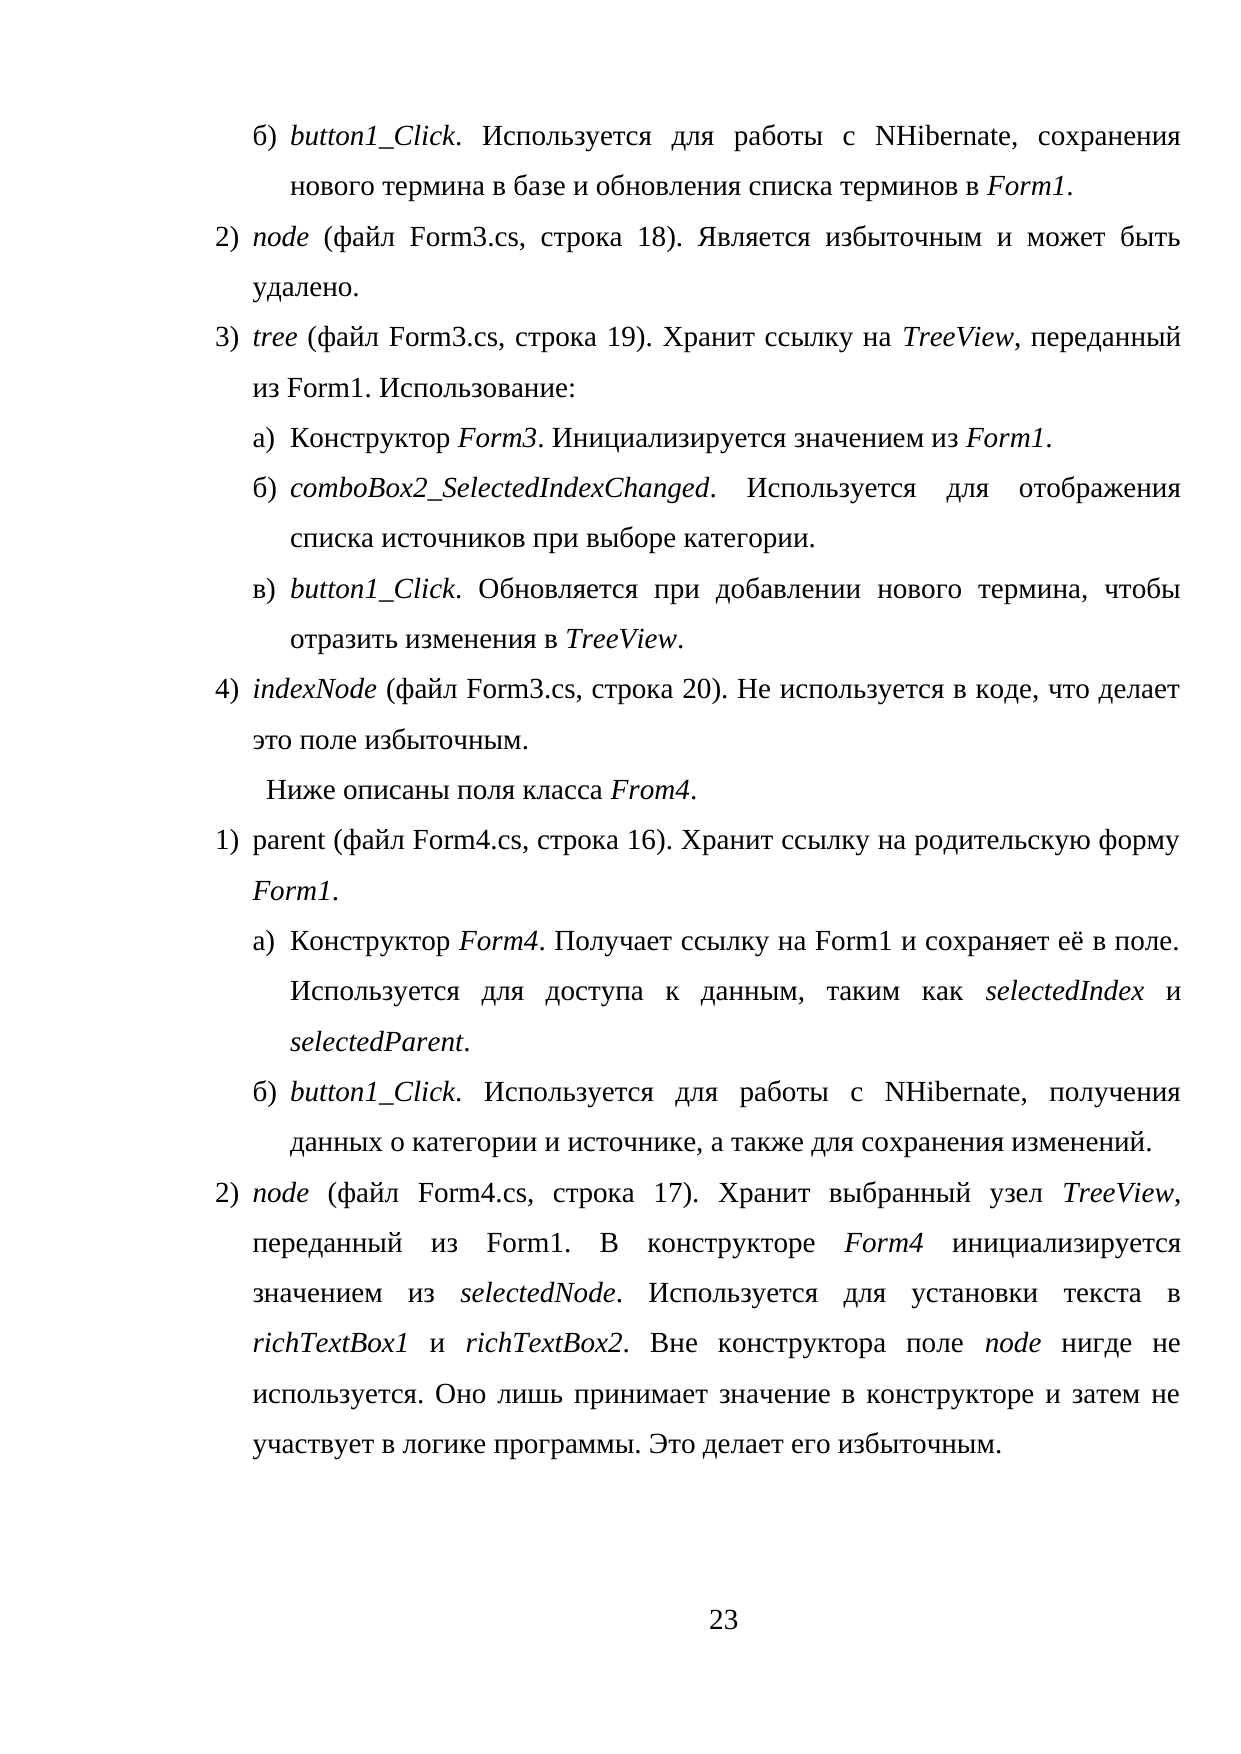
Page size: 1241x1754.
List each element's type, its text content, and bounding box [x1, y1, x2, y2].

list node (файл Form4.cs, строка 17). Хранит выбранный узел TreeView, переданный из Form1. В конструкторе Form4 инициализируется значением из selectedNode. Используется для установки текста в richTextBox1 и richTextBox2. Вне конструктора поле node нигде не используется. Оно лишь принимает значение в конструкторе и затем не участвует в логике программы. Это делает его избыточным. [215, 1175, 1181, 1460]
text Ниже описаны поля класса From4. [177, 772, 1181, 806]
list tree (файл Form3.cs, строка 19). Хранит ссылку на TreeView, переданный из Form1. Использование: [215, 319, 1181, 403]
list button1_Click. Используется для работы с NHibernate, сохранения нового термина в базе и обновления списка терминов в Form1. [252, 118, 1181, 202]
list button1_Click. Используется для работы с NHibernate, получения данных о категории и источнике, а также для сохранения изменений. [252, 1074, 1181, 1158]
list parent (файл Form4.cs, строка 16). Хранит ссылку на родительскую форму Form1. [215, 822, 1181, 906]
list node (файл Form3.cs, строка 18). Является избыточным и может быть удалено. [215, 219, 1181, 303]
list comboBox2_SelectedIndexChanged. Используется для отображения списка источников при выборе категории. [252, 470, 1181, 554]
list Конструктор Form4. Получает ссылку на Form1 и сохраняет её в поле. Используется для доступа к данным, таким как selectedIndex и selectedParent. [252, 923, 1181, 1057]
list indexNode (файл Form3.cs, строка 20). Не используется в коде, что делает это поле избыточным. [215, 672, 1181, 755]
list Конструктор Form3. Инициализируется значением из Form1. [252, 420, 1181, 453]
list button1_Click. Обновляется при добавлении нового термина, чтобы отразить изменения в TreeView. [252, 571, 1181, 655]
